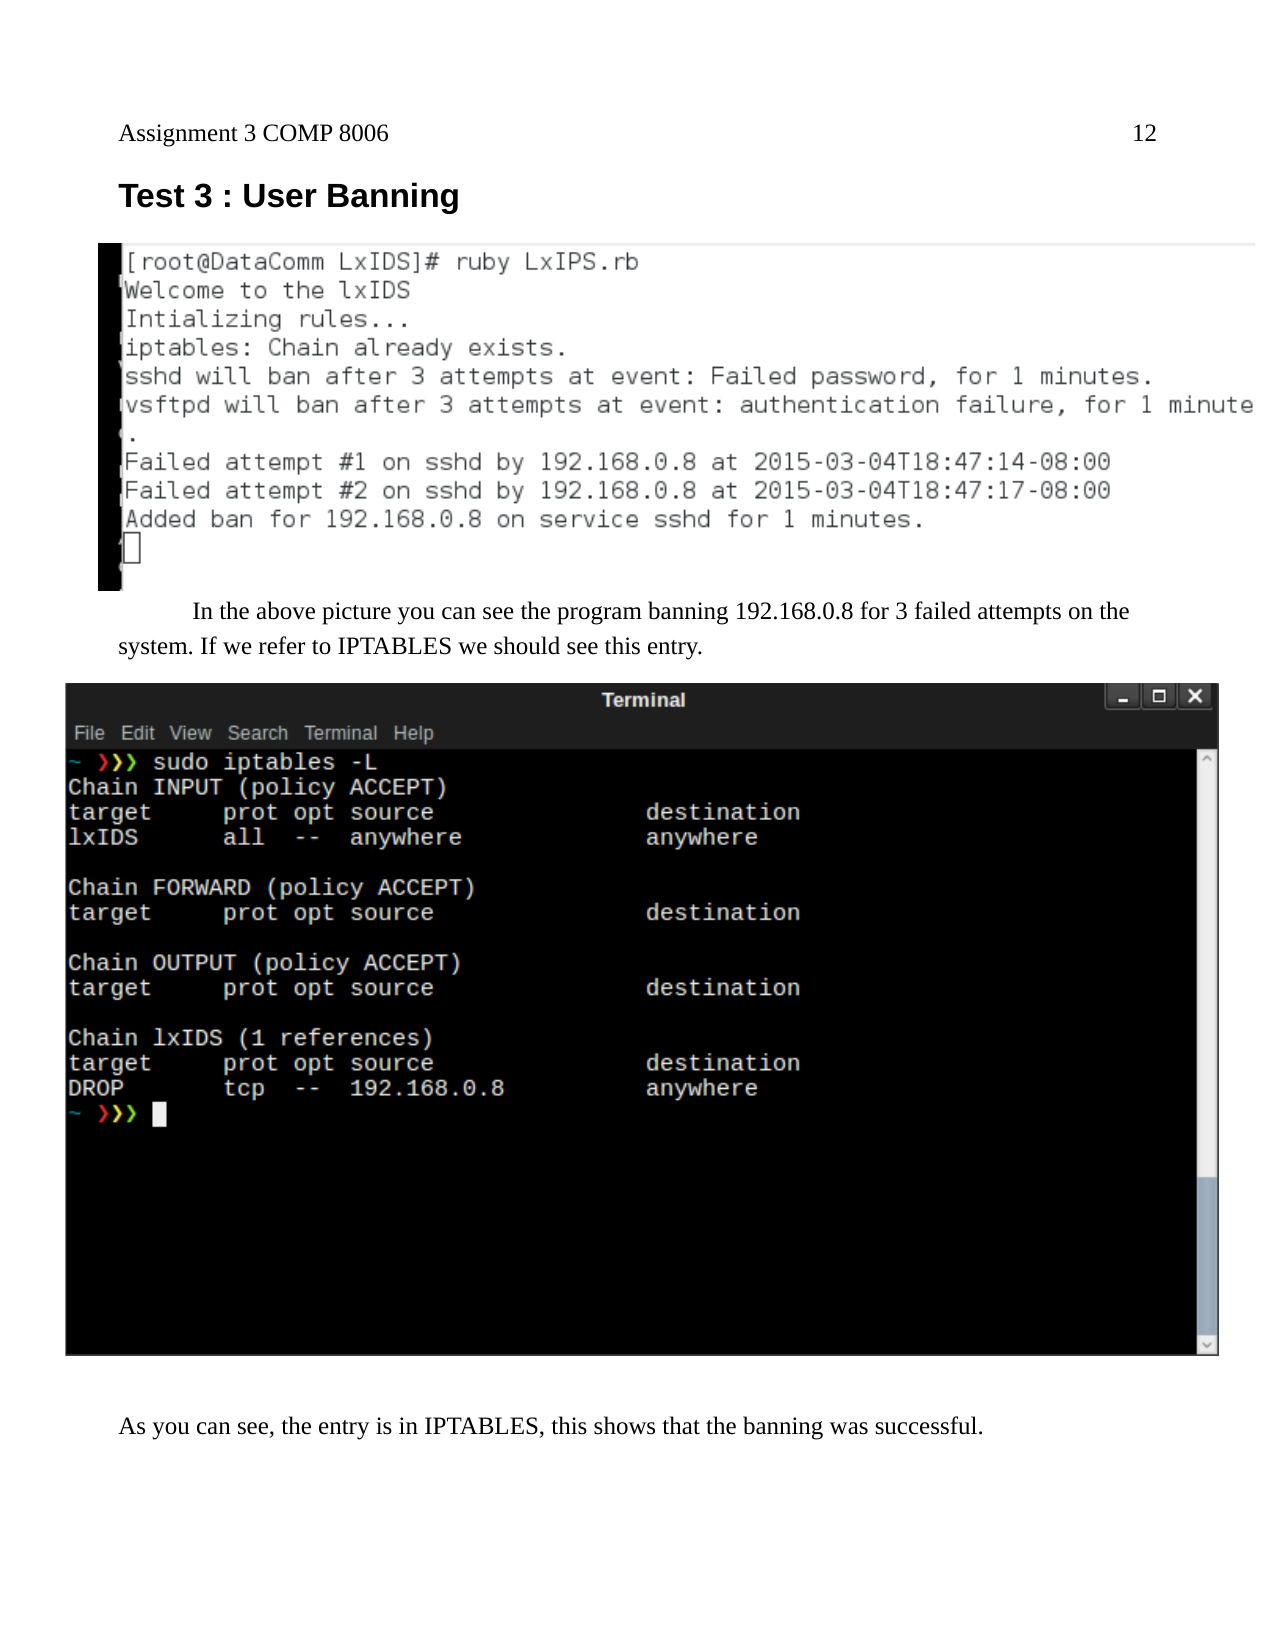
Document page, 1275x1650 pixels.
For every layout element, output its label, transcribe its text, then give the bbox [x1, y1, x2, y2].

picture [98, 243, 1255, 591]
text [118, 227, 1157, 243]
text In the above picture you can see the program banning 192.168.0.8 for 3 failed attempts on the system. If we refer to IPTABLES we should see this entry. [118, 591, 1157, 659]
picture [65, 683, 1219, 1356]
text As you can see, the entry is in IPTABLES, this shows that the banning was successful. [118, 1411, 1157, 1439]
subtitle Test 3 : User Banning [118, 176, 1157, 215]
